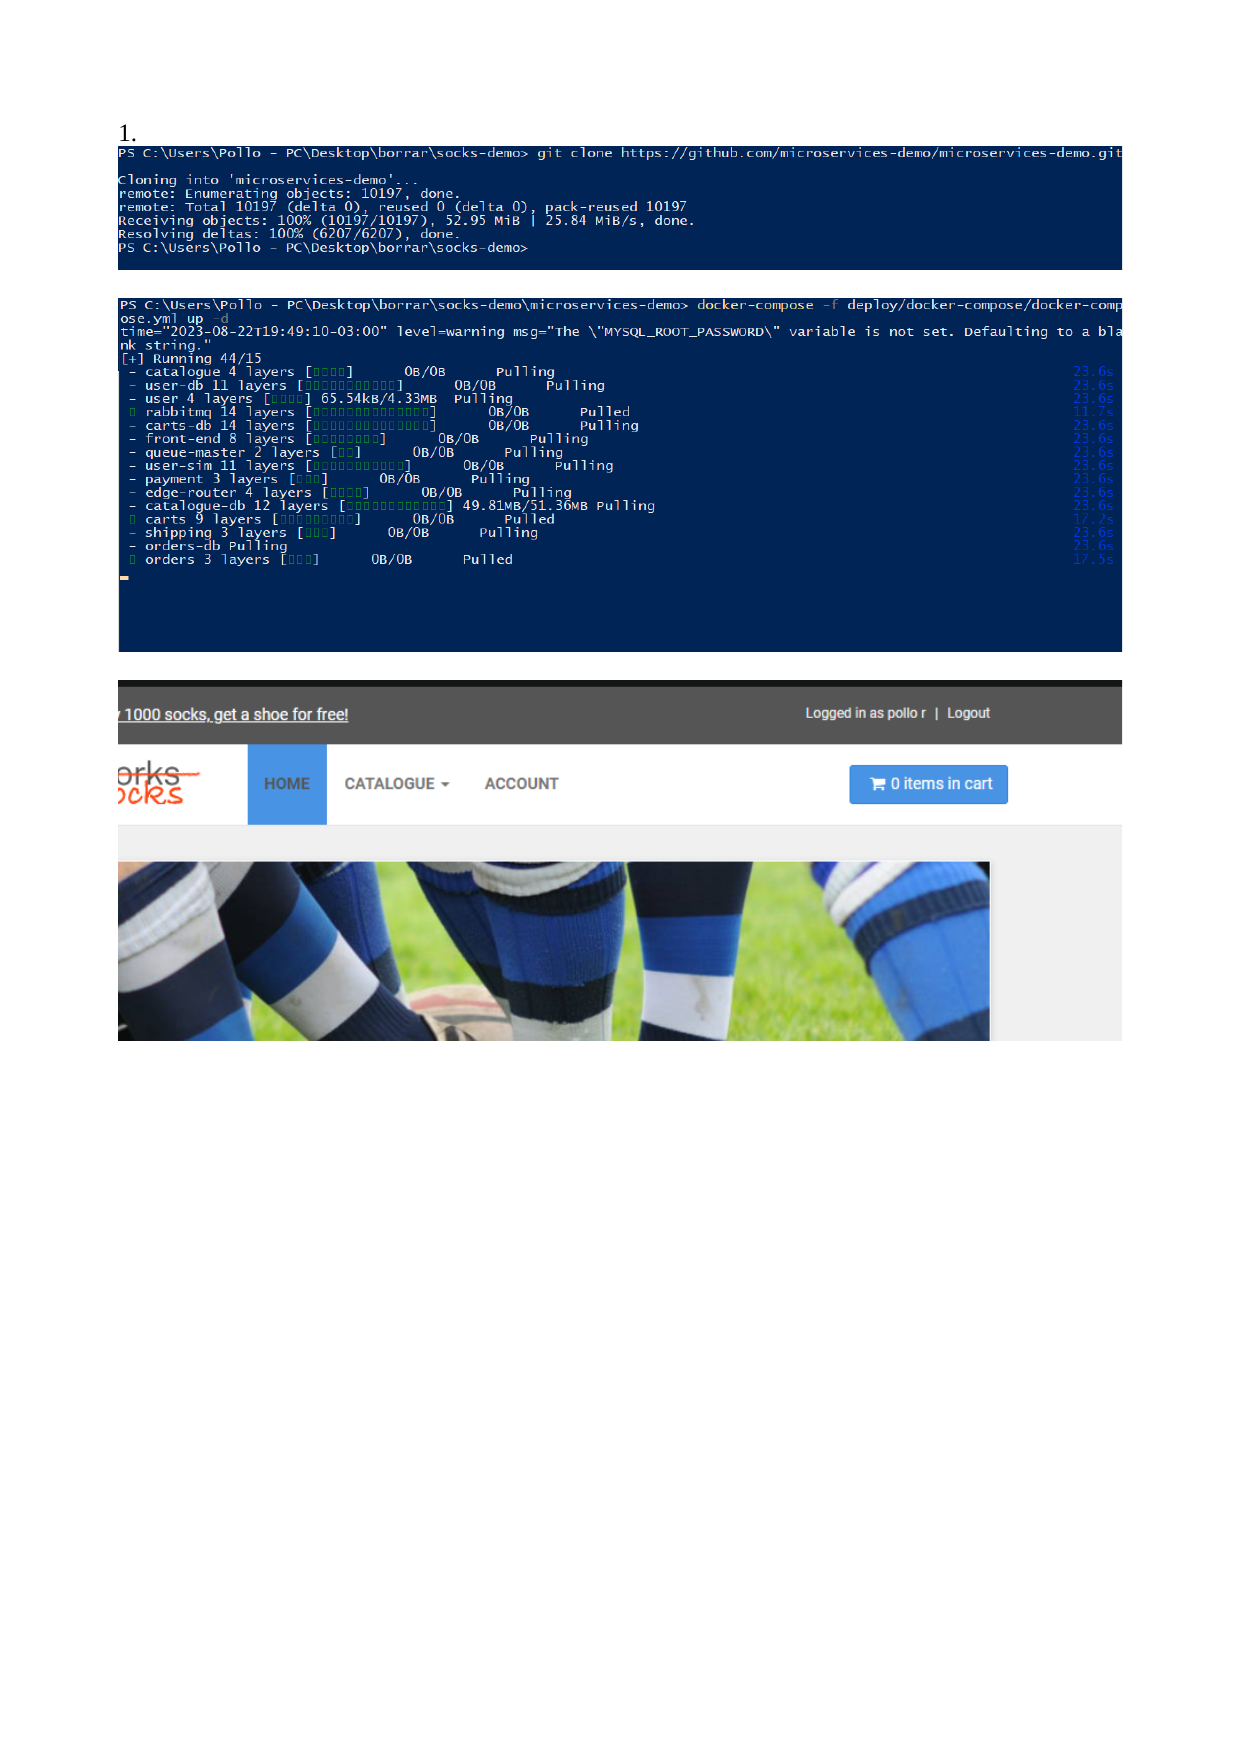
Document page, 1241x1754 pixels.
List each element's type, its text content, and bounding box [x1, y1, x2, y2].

picture [118, 298, 1123, 652]
text 1. [118, 118, 1122, 146]
picture [118, 680, 1123, 1041]
picture [118, 146, 1123, 270]
